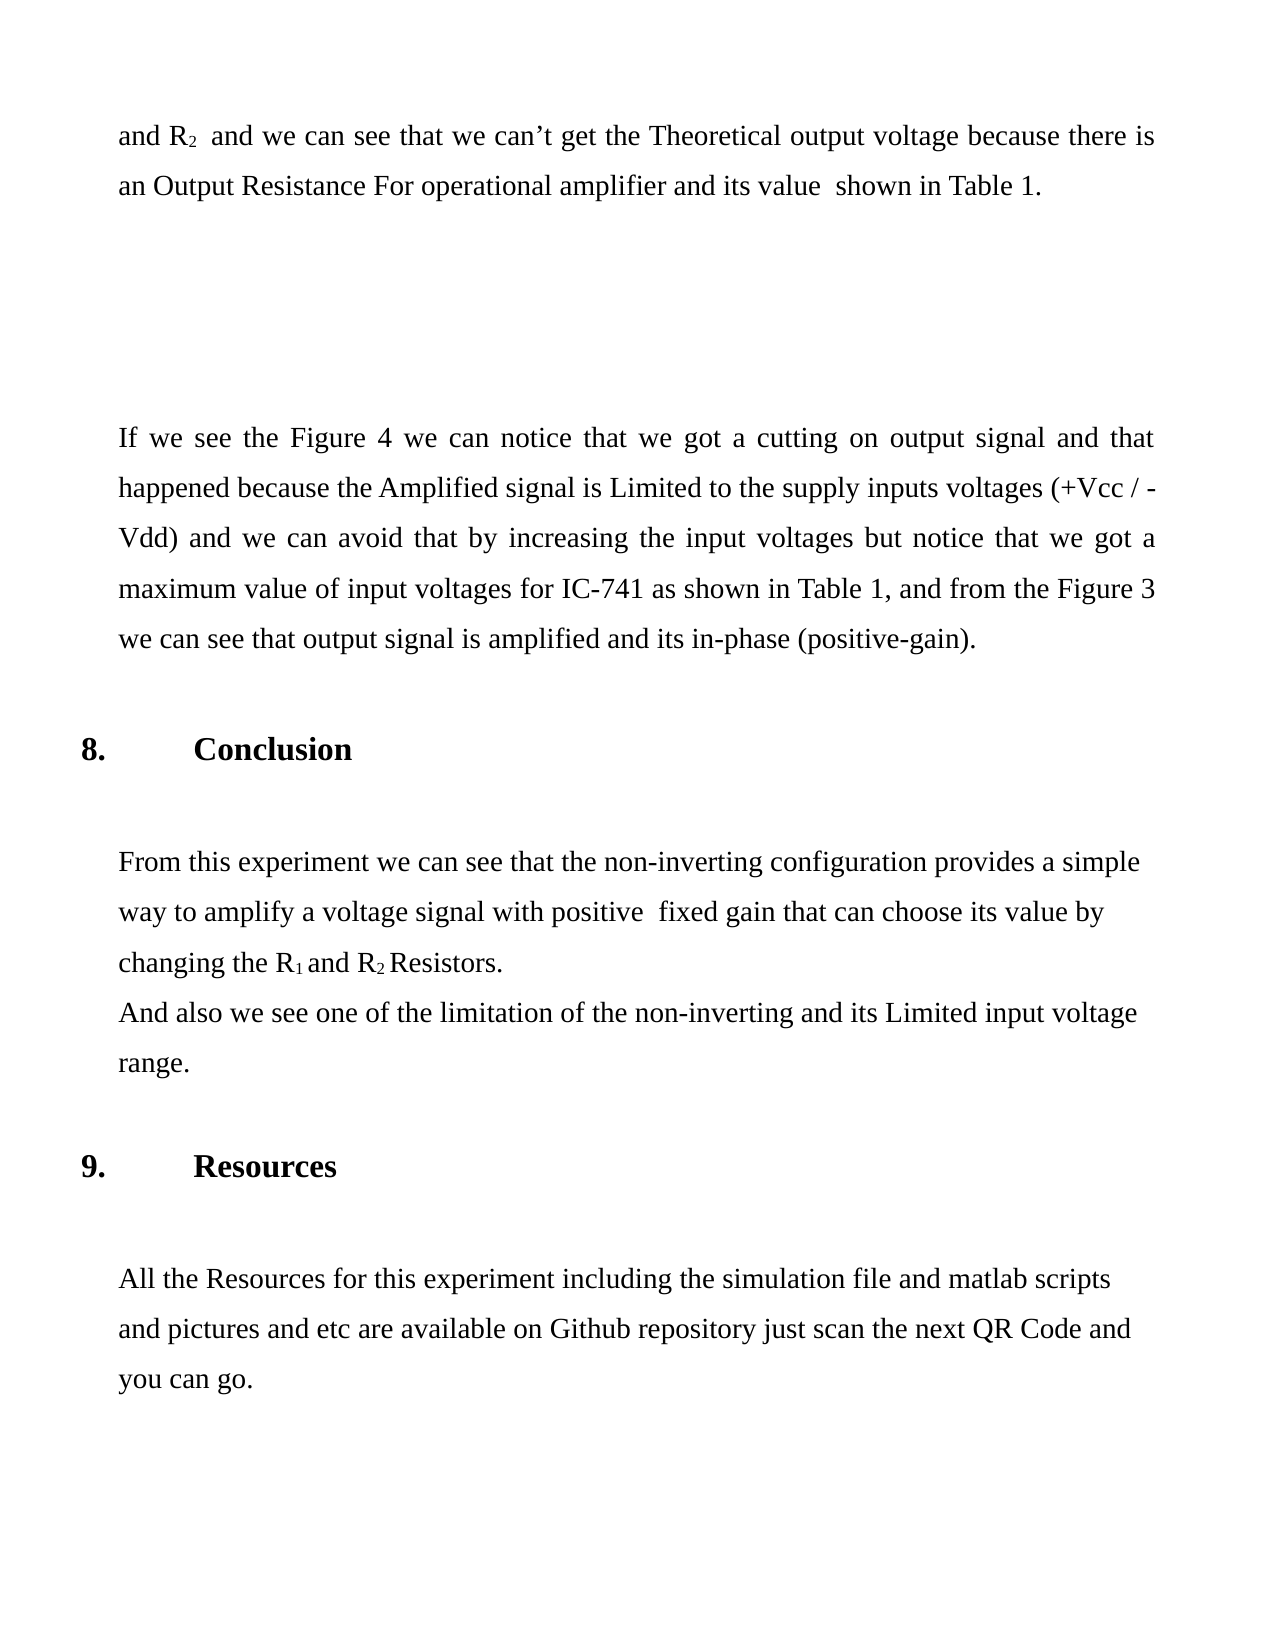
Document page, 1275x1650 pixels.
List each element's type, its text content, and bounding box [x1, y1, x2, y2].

text From this experiment we can see that the non-inverting configuration provides a simple way to amplify a voltage signal with positive fixed gain that can choose its value by changing the R1 and R2 Resistors. [81, 844, 1157, 978]
text If we see the Figure 4 we can notice that we got a cutting on output signal and that happened because the Amplified signal is Limited to the supply inputs voltages (+Vcc / -Vdd) and we can avoid that by increasing the input voltages but notice that we got a maximum value of input voltages for IC-741 as shown in Table 1, and from the Figure 3 we can see that output signal is amplified and its in-phase (positive-gain). [81, 420, 1157, 655]
text And also we see one of the limitation of the non-inverting and its Limited input voltage range. [81, 995, 1157, 1079]
text All the Resources for this experiment including the simulation file and matlab scripts and pictures and etc are available on Github repository just scan the next QR Code and you can go. [81, 1261, 1157, 1395]
list Conclusion [81, 729, 1157, 767]
list Resources [81, 1146, 1157, 1184]
text and R2 and we can see that we can’t get the Theoretical output voltage because there is an Output Resistance For operational amplifier and its value shown in Table 1. [81, 118, 1157, 202]
